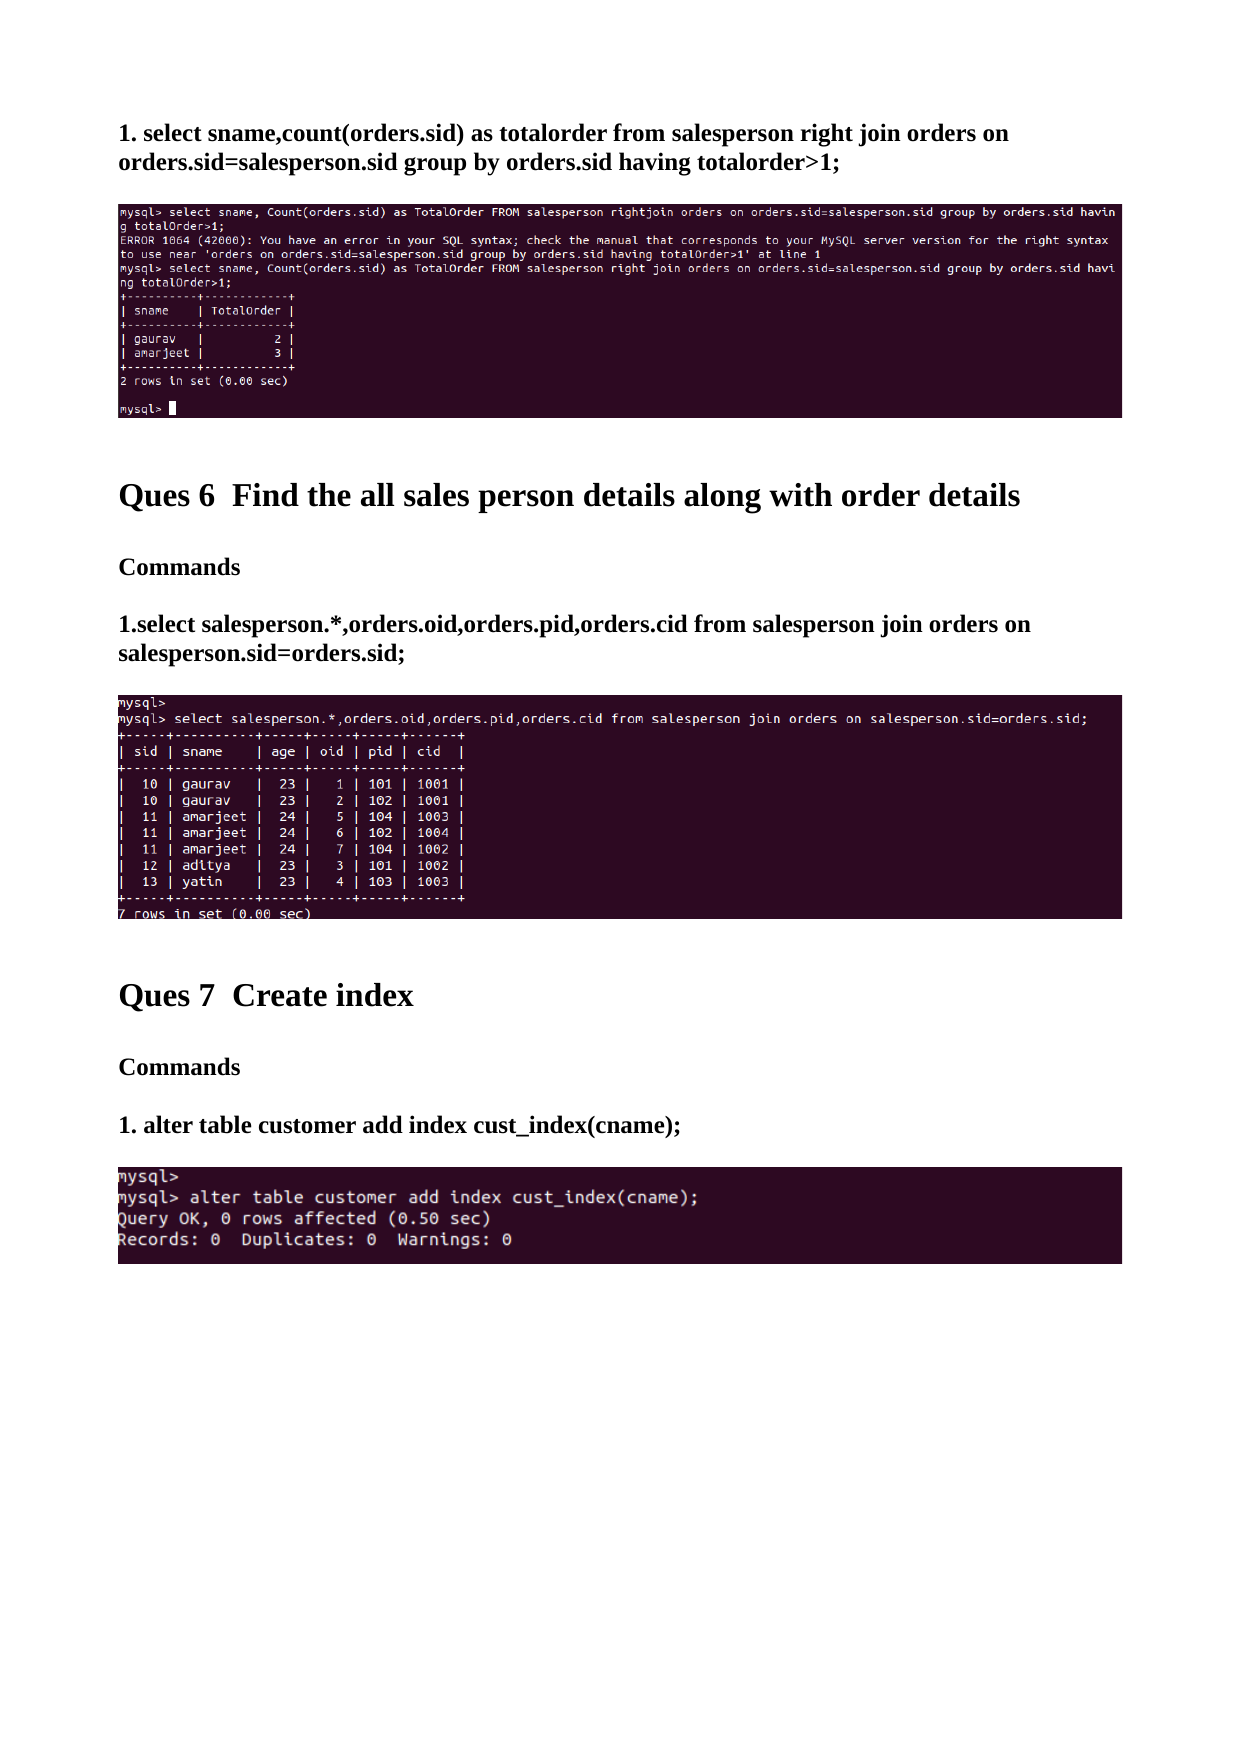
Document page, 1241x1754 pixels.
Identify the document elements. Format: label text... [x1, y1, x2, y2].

text 1. alter table customer add index cust_index(cname); [118, 1110, 1122, 1138]
picture [118, 695, 1123, 919]
text Commands [118, 1052, 1122, 1081]
picture [118, 204, 1123, 418]
text Commands [118, 552, 1122, 581]
text Ques 7 Create index [118, 976, 1122, 1014]
text 1.select salesperson.*,orders.oid,orders.pid,orders.cid from salesperson join orders on salesperson.sid=orders.sid; [118, 609, 1122, 667]
text Ques 6 Find the all sales person details along with order details [118, 475, 1122, 513]
text 1. select sname,count(orders.sid) as totalorder from salesperson right join orders on orders.sid=salesperson.sid group by orders.sid having totalorder>1; [118, 118, 1122, 176]
picture [118, 1167, 1123, 1264]
